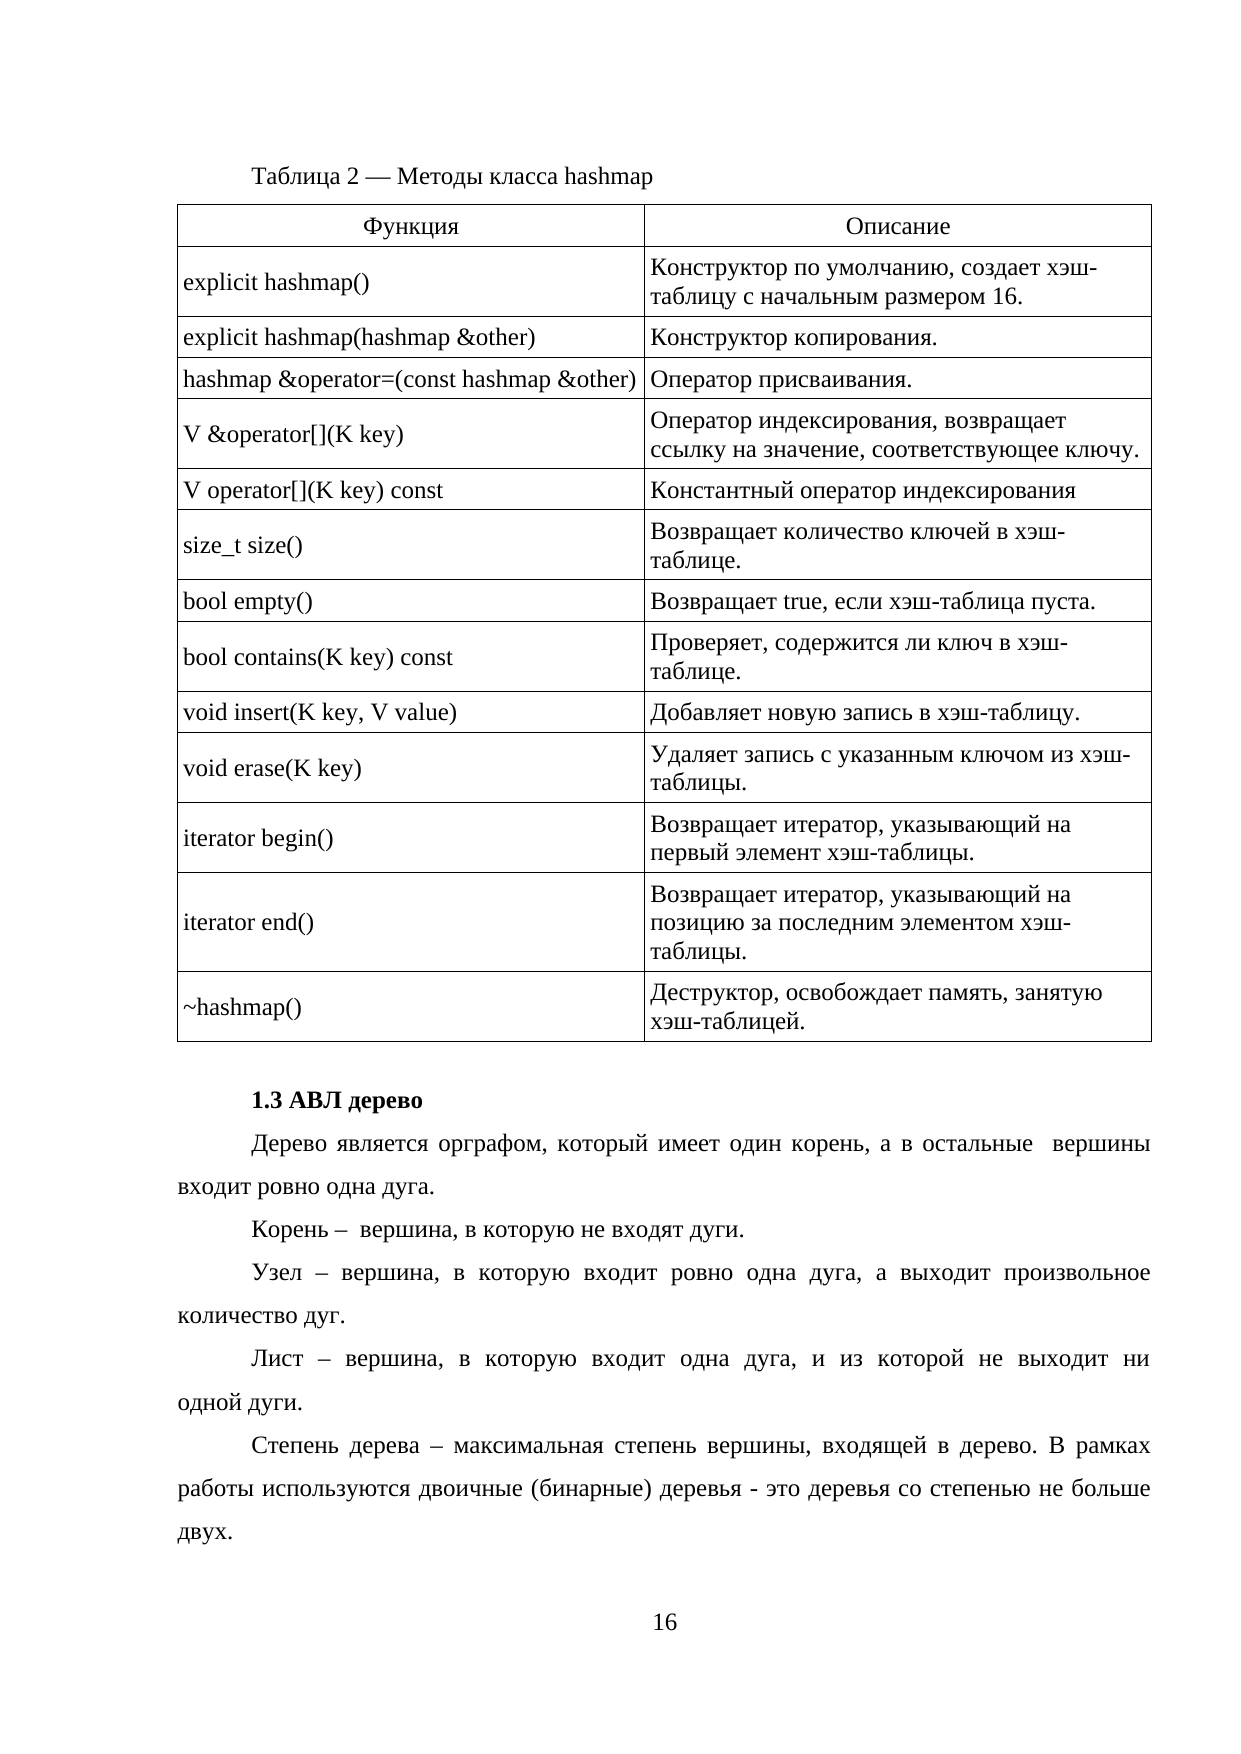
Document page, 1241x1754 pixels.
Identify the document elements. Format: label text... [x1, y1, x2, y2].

table_cell V operator[](K key) const [178, 469, 644, 509]
table_cell Конструктор по умолчанию, создает хэш-таблицу с начальным размером 16. [645, 247, 1151, 316]
text Таблица 2 — Методы класса hashmap [177, 161, 1152, 190]
table_cell iterator end() [178, 873, 644, 971]
text Узел – вершина, в которую входит ровно одна дуга, а выходит произвольное количество дуг. [177, 1257, 1152, 1329]
table_cell Возвращает количество ключей в хэш-таблице. [645, 510, 1151, 579]
table_cell Возвращает итератор, указывающий на позицию за последним элементом хэш-таблицы. [645, 873, 1151, 971]
table_header Функция [178, 205, 644, 246]
table_cell explicit hashmap(hashmap &other) [178, 317, 644, 357]
text Лист – вершина, в которую входит одна дуга, и из которой не выходит ни одной дуги. [177, 1343, 1152, 1415]
table_cell Возвращает true, если хэш-таблица пуста. [645, 580, 1151, 621]
list АВЛ дерево [251, 1085, 1152, 1113]
table_cell explicit hashmap() [178, 247, 644, 316]
table_cell ~hashmap() [178, 972, 644, 1041]
table_cell iterator begin() [178, 803, 644, 872]
text Корень – вершина, в которую не входят дуги. [177, 1214, 1152, 1243]
table_cell void erase(K key) [178, 733, 644, 802]
table_cell Деструктор, освобождает память, занятую хэш-таблицей. [645, 972, 1151, 1041]
table_cell bool contains(K key) const [178, 622, 644, 691]
table_cell Оператор присваивания. [645, 358, 1151, 398]
table_cell Проверяет, содержится ли ключ в хэш-таблице. [645, 622, 1151, 691]
table_cell bool empty() [178, 580, 644, 621]
table_cell Конструктор копирования. [645, 317, 1151, 357]
table_cell size_t size() [178, 510, 644, 579]
table_header Описание [645, 205, 1151, 246]
table_cell Оператор индексирования, возвращает ссылку на значение, соответствующее ключу. [645, 399, 1151, 468]
table_cell void insert(K key, V value) [178, 692, 644, 732]
table_cell Возвращает итератор, указывающий на первый элемент хэш-таблицы. [645, 803, 1151, 872]
table_cell hashmap &operator=(const hashmap &other) [178, 358, 644, 398]
table_cell Удаляет запись с указанным ключом из хэш-таблицы. [645, 733, 1151, 802]
table_cell Константный оператор индексирования [645, 469, 1151, 509]
text Дерево является орграфом, который имеет один корень, а в остальные вершины входит ровно одна дуга. [177, 1128, 1152, 1200]
table_cell Добавляет новую запись в хэш-таблицу. [645, 692, 1151, 732]
text Степень дерева – максимальная степень вершины, входящей в дерево. В рамках работы используются двоичные (бинарные) деревья - это деревья со степенью не больше двух. [177, 1430, 1152, 1545]
table_cell V &operator[](K key) [178, 399, 644, 468]
